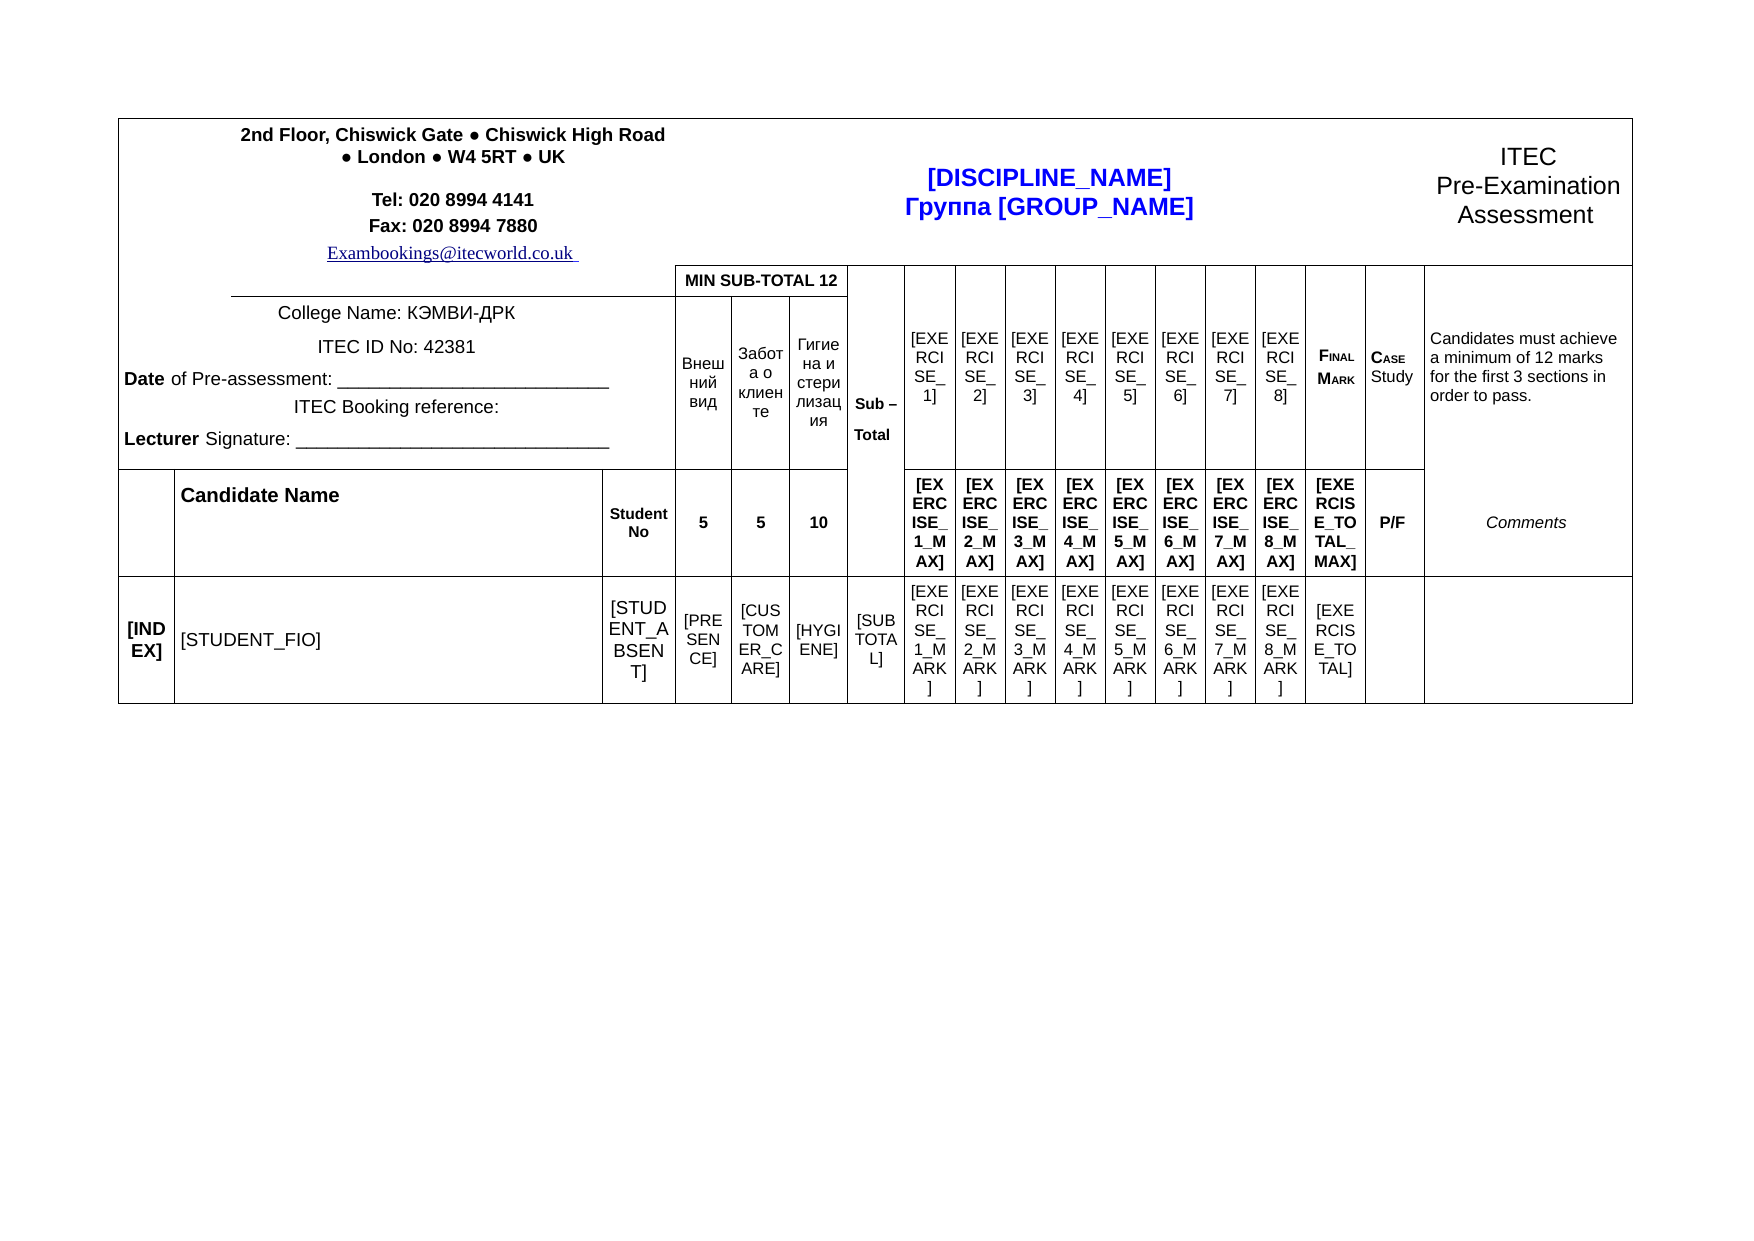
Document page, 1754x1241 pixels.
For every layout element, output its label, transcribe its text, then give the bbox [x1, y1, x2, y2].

table_header ITEC Pre-Examination Assessment [1424, 119, 1632, 265]
table_cell 5 [732, 470, 789, 576]
table_cell [EXERCISE_4] [1056, 266, 1105, 469]
table_cell [EXERCISE_8] [1256, 266, 1305, 469]
table_header 2nd Floor, Chiswick Gate ● Chiswick High Road ● London ● W4 5RT ● UK Tel: 020 8994 4141 Fax: 020 8994 7880 Exambookings@itecworld.co.uk [231, 119, 675, 296]
table_cell [EXERCISE_8_MAX] [1256, 470, 1305, 576]
table_cell [EXERCISE_1_MARK] [905, 577, 955, 703]
table_cell [EXERCISE_1] [905, 266, 955, 469]
table_cell [119, 470, 174, 576]
table_cell [EXERCISE_3_MAX] [1006, 470, 1055, 576]
table_cell 5 [676, 470, 731, 576]
table_cell P/F [1366, 470, 1424, 576]
table_cell Candidates must achieve a minimum of 12 marks for the first 3 sections in order to pass. [1425, 266, 1632, 469]
table_cell College Name: КЭМВИ-ДРК ITEC ID No: 42381 Date of Pre-assessment: __________________________ ITEC Booking reference: Lecturer Signature: ______________________________ [119, 296, 675, 469]
table_cell [EXERCISE_5_MAX] [1106, 470, 1155, 576]
table_cell [STUDENT_FIO] [175, 577, 602, 703]
table_cell [EXERCISE_TOTAL] [1306, 577, 1365, 703]
table_cell [1425, 577, 1632, 703]
table_cell [CUSTOMER_CARE] [732, 577, 789, 703]
table_cell Sub –Total [848, 266, 904, 576]
table_cell [PRESENCE] [676, 577, 731, 703]
table_cell [EXERCISE_TOTAL_MAX] [1306, 470, 1365, 576]
table_cell [EXERCISE_7_MARK] [1206, 577, 1255, 703]
table_cell [EXERCISE_5] [1106, 266, 1155, 469]
table_cell [EXERCISE_6] [1156, 266, 1205, 469]
table_cell Student No [603, 470, 675, 576]
table_cell Comments [1425, 469, 1632, 576]
table_cell [SUBTOTAL] [848, 577, 904, 703]
table_cell [EXERCISE_4_MARK] [1056, 577, 1105, 703]
table_cell 10 [790, 470, 847, 576]
table_header [DISCIPLINE_NAME] Группа [GROUP_NAME] [675, 119, 1424, 265]
table_cell [EXERCISE_2] [956, 266, 1005, 469]
table_cell [EXERCISE_3_MARK] [1006, 577, 1055, 703]
table_cell [EXERCISE_6_MAX] [1156, 470, 1205, 576]
table_cell Candidate Name [175, 470, 602, 576]
table_cell [EXERCISE_6_MARK] [1156, 577, 1205, 703]
table_cell MIN SUB-TOTAL 12 [676, 266, 847, 296]
table_cell [INDEX] [119, 577, 174, 703]
table_cell Внешний вид [676, 297, 731, 469]
table_header [119, 119, 231, 296]
table_cell [1366, 577, 1424, 703]
table_cell [EXERCISE_2_MAX] [956, 470, 1005, 576]
table_cell [EXERCISE_8_MARK] [1256, 577, 1305, 703]
table_cell [EXERCISE_7] [1206, 266, 1255, 469]
table_cell [HYGIENE] [790, 577, 847, 703]
table_cell Case Study [1366, 266, 1424, 469]
table_cell [STUDENT_ABSENT] [603, 577, 675, 703]
table_cell Гигиена и стерилизация [790, 297, 847, 469]
table_cell Final Mark [1306, 266, 1365, 469]
table_cell [EXERCISE_2_MARK] [956, 577, 1005, 703]
table_cell [EXERCISE_3] [1006, 266, 1055, 469]
table_cell Забота о клиенте [732, 297, 789, 469]
table_cell [EXERCISE_4_MAX] [1056, 470, 1105, 576]
table_cell [EXERCISE_1_MAX] [905, 470, 955, 576]
table_cell [EXERCISE_5_MARK] [1106, 577, 1155, 703]
table_cell [EXERCISE_7_MAX] [1206, 470, 1255, 576]
